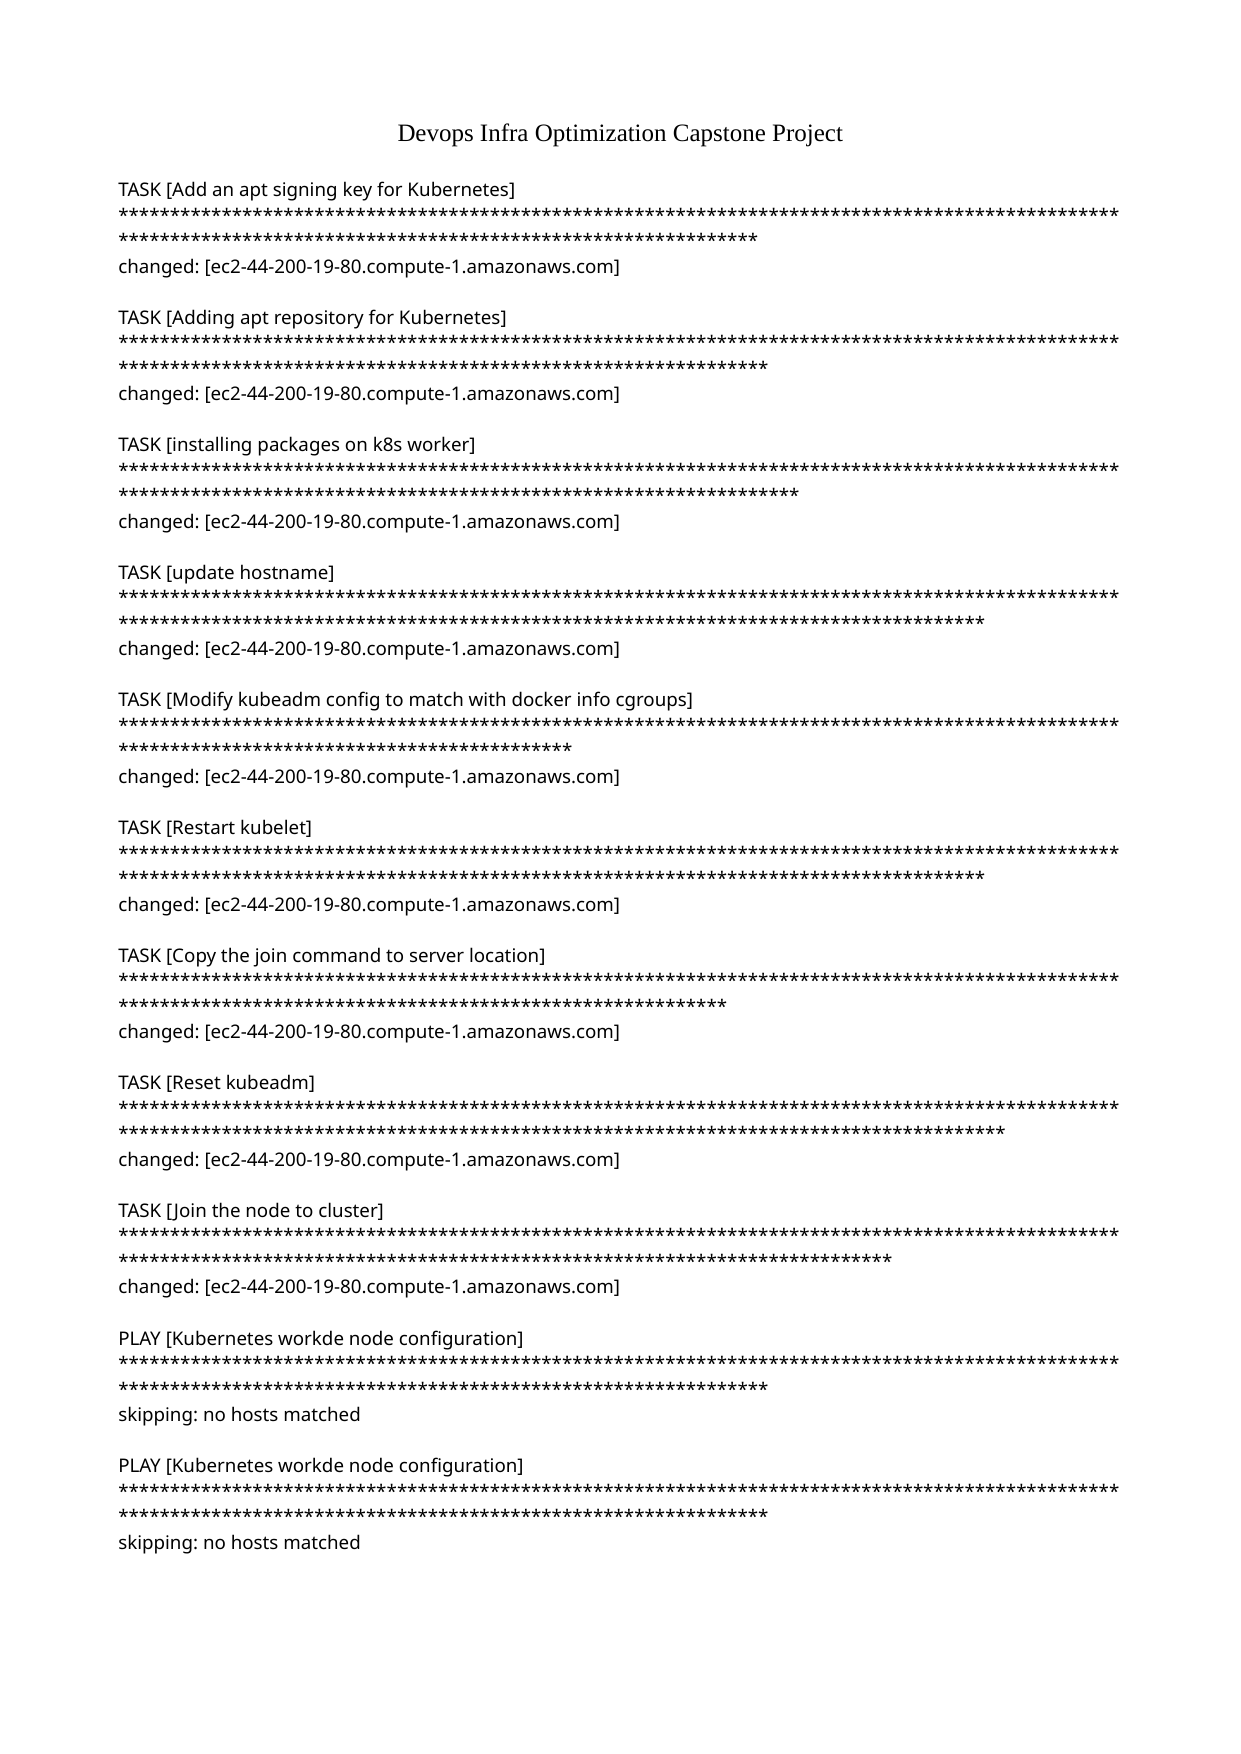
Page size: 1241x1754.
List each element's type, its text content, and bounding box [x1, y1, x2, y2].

text TASK [Add an apt signing key for Kubernetes] *************************************************************************************************************************************************************** [118, 176, 1122, 253]
text changed: [ec2-44-200-19-80.compute-1.amazonaws.com] [118, 1018, 1122, 1044]
text TASK [Adding apt repository for Kubernetes] **************************************************************************************************************************************************************** [118, 304, 1122, 381]
text changed: [ec2-44-200-19-80.compute-1.amazonaws.com] [118, 636, 1122, 661]
text TASK [update hostname] ************************************************************************************************************************************************************************************* [118, 559, 1122, 636]
text TASK [Restart kubelet] ************************************************************************************************************************************************************************************* [118, 814, 1122, 891]
text changed: [ec2-44-200-19-80.compute-1.amazonaws.com] [118, 763, 1122, 789]
text TASK [Reset kubeadm] *************************************************************************************************************************************************************************************** [118, 1069, 1122, 1146]
text PLAY [Kubernetes workde node configuration] **************************************************************************************************************************************************************** [118, 1325, 1122, 1401]
text changed: [ec2-44-200-19-80.compute-1.amazonaws.com] [118, 381, 1122, 406]
text TASK [Modify kubeadm config to match with docker info cgroups] ********************************************************************************************************************************************* [118, 687, 1122, 763]
text TASK [installing packages on k8s worker] ******************************************************************************************************************************************************************* [118, 432, 1122, 508]
text changed: [ec2-44-200-19-80.compute-1.amazonaws.com] [118, 253, 1122, 278]
text changed: [ec2-44-200-19-80.compute-1.amazonaws.com] [118, 891, 1122, 916]
text skipping: no hosts matched [118, 1529, 1122, 1554]
text TASK [Copy the join command to server location] ************************************************************************************************************************************************************ [118, 942, 1122, 1018]
text changed: [ec2-44-200-19-80.compute-1.amazonaws.com] [118, 1146, 1122, 1172]
text PLAY [Kubernetes workde node configuration] **************************************************************************************************************************************************************** [118, 1452, 1122, 1529]
text changed: [ec2-44-200-19-80.compute-1.amazonaws.com] [118, 1274, 1122, 1299]
text changed: [ec2-44-200-19-80.compute-1.amazonaws.com] [118, 508, 1122, 534]
text skipping: no hosts matched [118, 1401, 1122, 1427]
text TASK [Join the node to cluster] **************************************************************************************************************************************************************************** [118, 1197, 1122, 1274]
